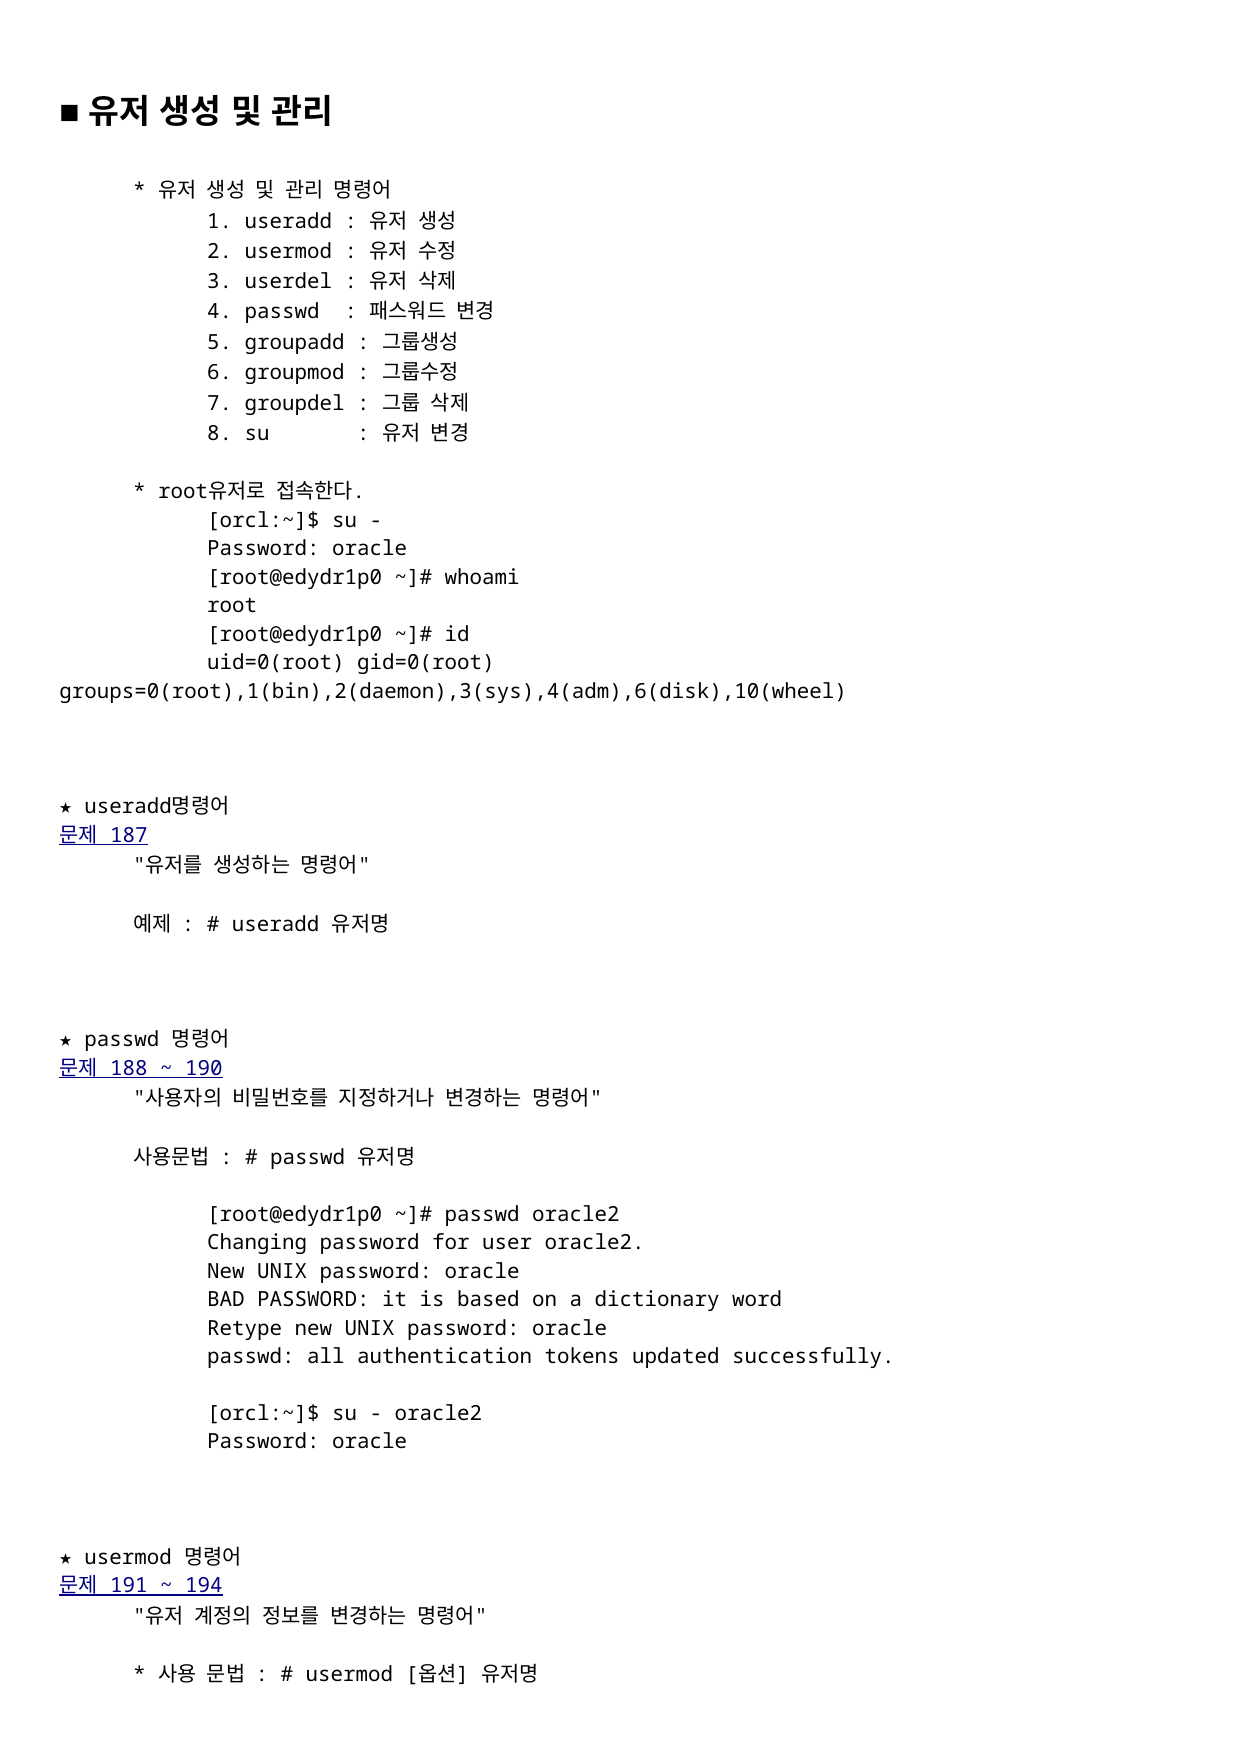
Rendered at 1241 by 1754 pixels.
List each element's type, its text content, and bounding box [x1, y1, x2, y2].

text root [59, 590, 1180, 619]
text uid=0(root) gid=0(root) groups=0(root),1(bin),2(daemon),3(sys),4(adm),6(disk),10(wheel) [59, 647, 1180, 704]
text 3. userdel : 유저 삭제 [59, 264, 1180, 295]
text 문제 191 ~ 194 [59, 1570, 1204, 1599]
text 8. su : 유저 변경 [59, 416, 1180, 446]
text 1. useradd : 유저 생성 [59, 204, 1180, 234]
text "유저를 생성하는 명령어" [59, 848, 1180, 878]
text BAD PASSWORD: it is based on a dictionary word [59, 1284, 1180, 1313]
text 4. passwd : 패스워드 변경 [59, 295, 1180, 325]
text [orcl:~]$ su - [59, 505, 1180, 533]
text [root@edydr1p0 ~]# passwd oracle2 [59, 1199, 1180, 1227]
text ★ usermod 명령어 [59, 1540, 1180, 1570]
text ★ passwd 명령어 [59, 1023, 1180, 1053]
text Retype new UNIX password: oracle [59, 1313, 1180, 1341]
text 예제 : # useradd 유저명 [59, 907, 1180, 937]
text 7. groupdel : 그룹 삭제 [59, 386, 1180, 416]
text ★ useradd명령어 [59, 789, 1180, 820]
text "사용자의 비밀번호를 지정하거나 변경하는 명령어" [59, 1081, 1180, 1112]
text 문제 188 ~ 190 [59, 1053, 1204, 1081]
text Changing password for user oracle2. [59, 1227, 1180, 1256]
text 2. usermod : 유저 수정 [59, 234, 1180, 264]
text 6. groupmod : 그룹수정 [59, 355, 1180, 386]
text 사용문법 : # passwd 유저명 [59, 1140, 1180, 1170]
text "유저 계정의 정보를 변경하는 명령어" [59, 1599, 1180, 1629]
text * root유저로 접속한다. [59, 475, 1180, 505]
text [orcl:~]$ su - oracle2 [59, 1398, 1180, 1426]
text Password: oracle [59, 1426, 1180, 1455]
text Password: oracle [59, 533, 1180, 562]
subtitle ■ 유저 생성 및 관리 [59, 84, 1181, 133]
text * 사용 문법 : # usermod [옵션] 유저명 [59, 1658, 1180, 1688]
text 5. groupadd : 그룹생성 [59, 325, 1180, 355]
text New UNIX password: oracle [59, 1256, 1180, 1284]
text [root@edydr1p0 ~]# whoami [59, 562, 1180, 590]
text [root@edydr1p0 ~]# id [59, 619, 1180, 647]
text * 유저 생성 및 관리 명령어 [59, 173, 1180, 204]
text passwd: all authentication tokens updated successfully. [59, 1341, 1180, 1369]
text 문제 187 [59, 820, 1204, 848]
